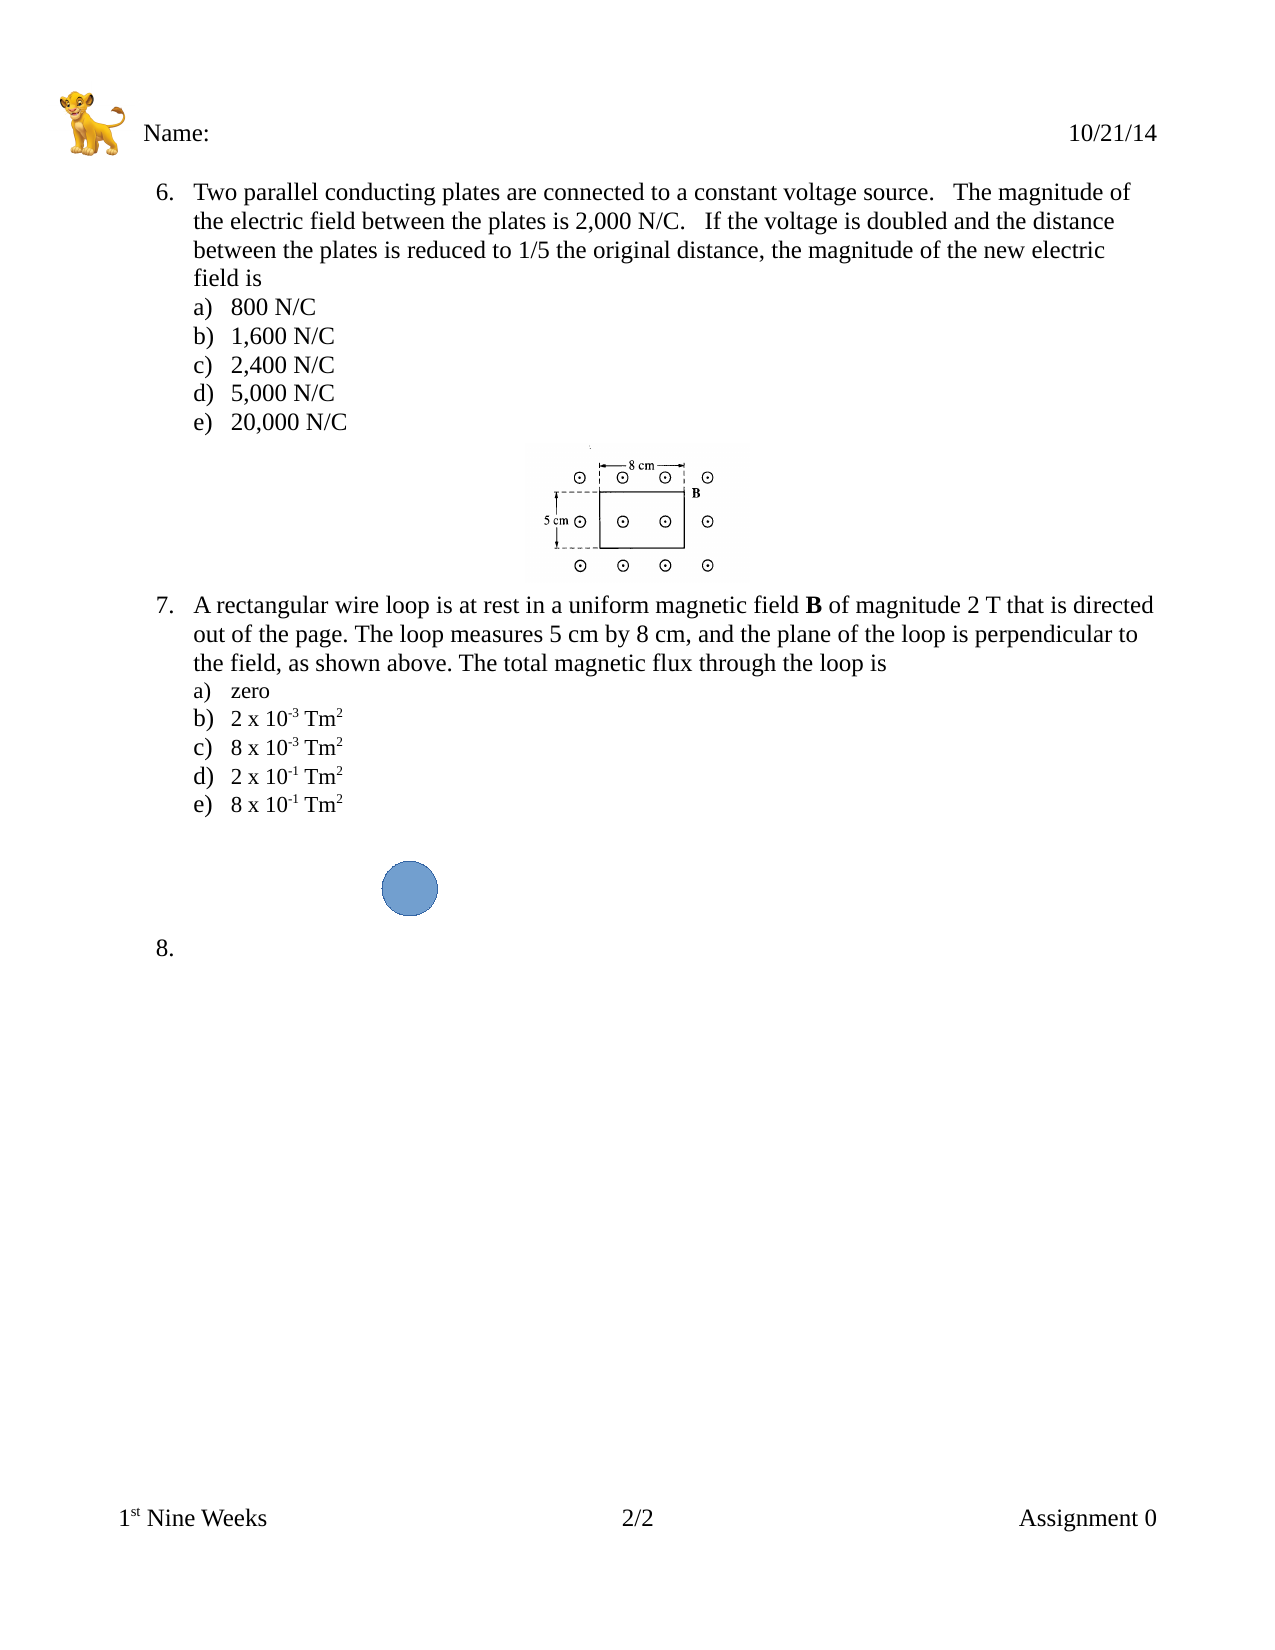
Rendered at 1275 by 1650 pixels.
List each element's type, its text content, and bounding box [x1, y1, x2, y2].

list 5,000 N/C [193, 378, 1157, 407]
picture [525, 443, 750, 583]
list zero [193, 677, 1157, 703]
list 800 N/C [193, 292, 1157, 321]
list 8 x 10-1 Tm2 [193, 789, 1157, 818]
list A rectangular wire loop is at rest in a uniform magnetic field B of magnitude 2 T that is directed out of the page. The loop measures 5 cm by 8 cm, and the plane of the loop is perpendicular to the field, as shown above. The total magnetic flux through the loop is [156, 591, 1157, 677]
list 2 x 10-3 Tm2 [193, 703, 1157, 732]
list 2,400 N/C [193, 350, 1157, 378]
picture [48, 81, 136, 156]
list 20,000 N/C [193, 407, 1157, 436]
list Two parallel conducting plates are connected to a constant voltage source. The magnitude of the electric field between the plates is 2,000 N/C. If the voltage is doubled and the distance between the plates is reduced to 1/5 the original distance, the magnitude of the new electric field is [156, 177, 1157, 292]
list 8 x 10-3 Tm2 [193, 732, 1157, 761]
list 1,600 N/C [193, 321, 1157, 350]
list 2 x 10-1 Tm2 [193, 761, 1157, 789]
